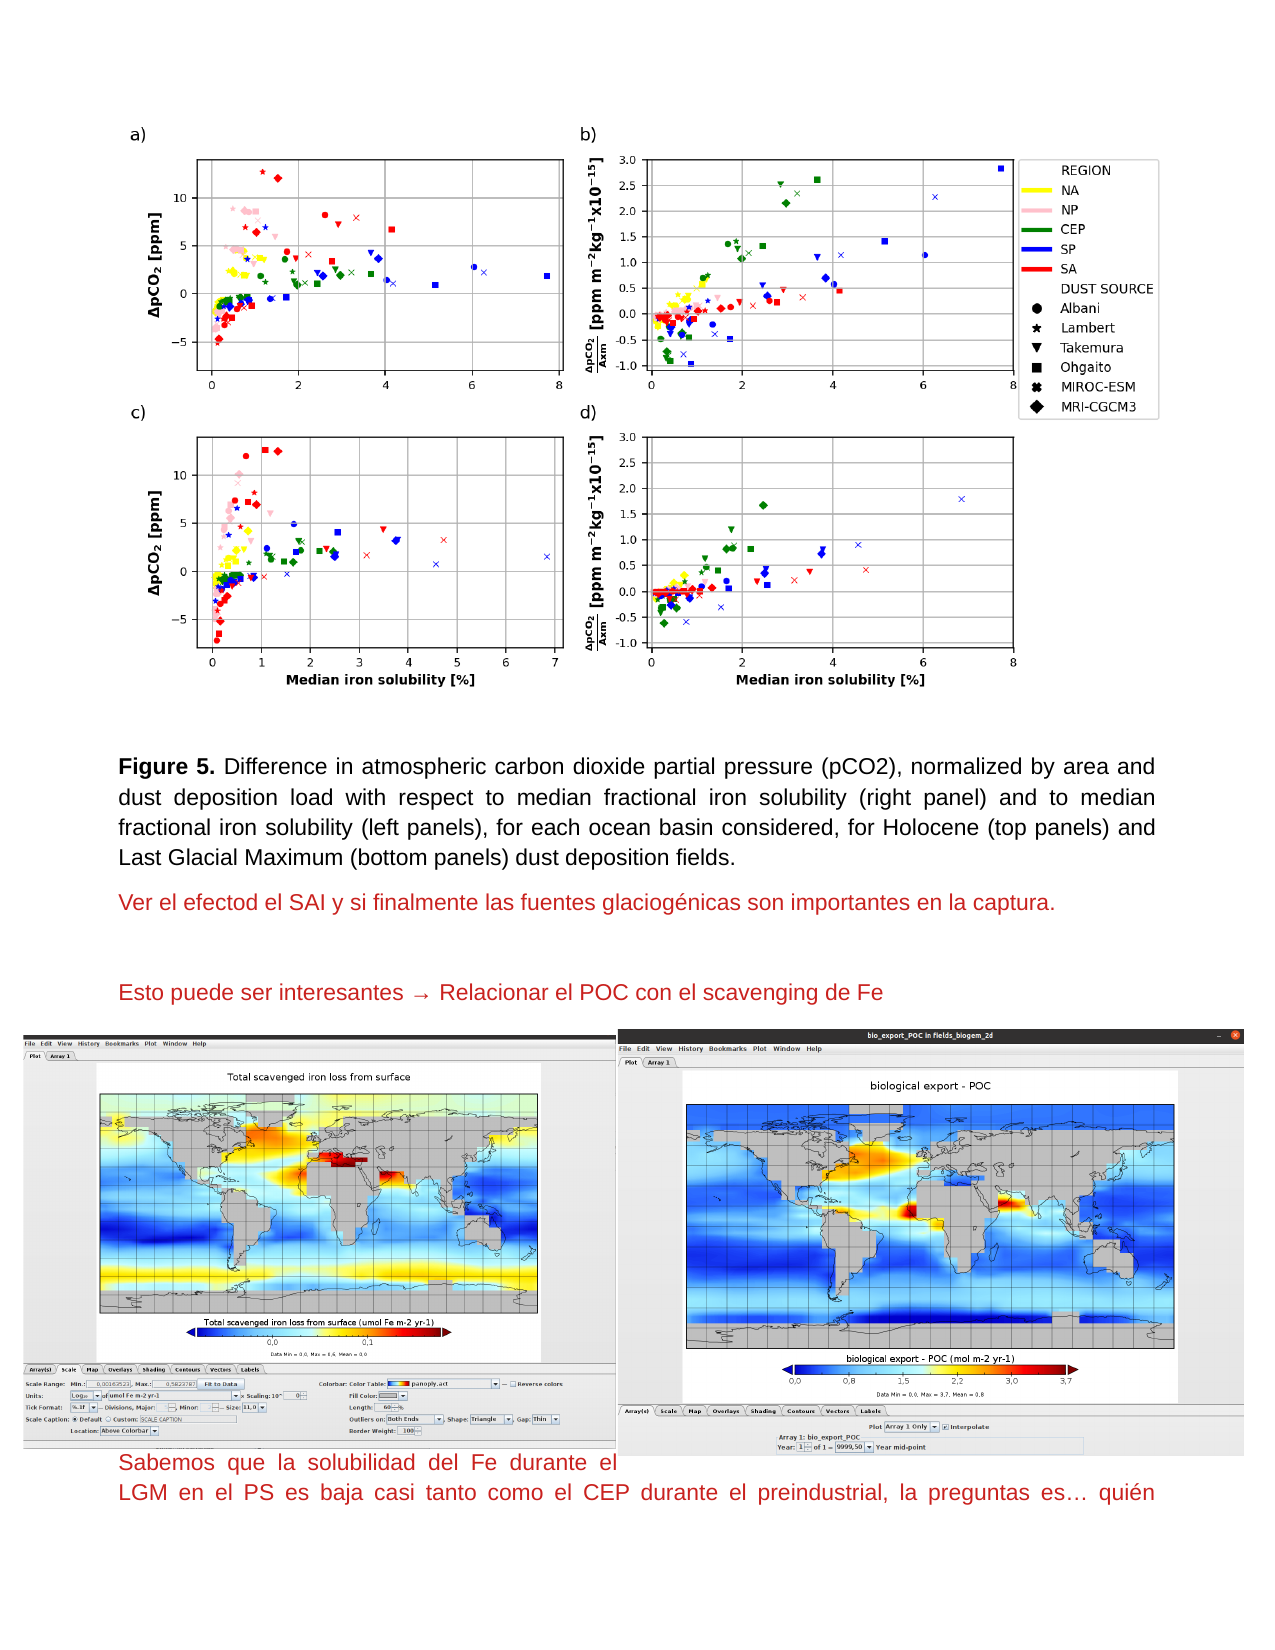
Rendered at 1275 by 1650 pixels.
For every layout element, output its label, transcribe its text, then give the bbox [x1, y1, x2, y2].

text Ver el efectod el SAI y si finalmente las fuentes glaciogénicas son importantes en la captura. [118, 889, 1157, 915]
text Esto puede ser interesantes → Relacionar el POC con el scavenging de Fe [118, 979, 1157, 1005]
text Figure 5. Difference in atmospheric carbon dioxide partial pressure (pCO2), normalized by area and dust deposition load with respect to median fractional iron solubility (right panel) and to median fractional iron solubility (left panels), for each ocean basin considered, for Holocene (top panels) and Last Glacial Maximum (bottom panels) dust deposition fields. [118, 118, 1157, 871]
picture [124, 111, 1164, 714]
picture [617, 1029, 1244, 1456]
picture [23, 1035, 616, 1449]
text Sabemos que la solubilidad del Fe durante el LGM en el PS es baja casi tanto como el CEP durante el preindustrial, la preguntas es… quién [118, 1023, 1157, 1505]
